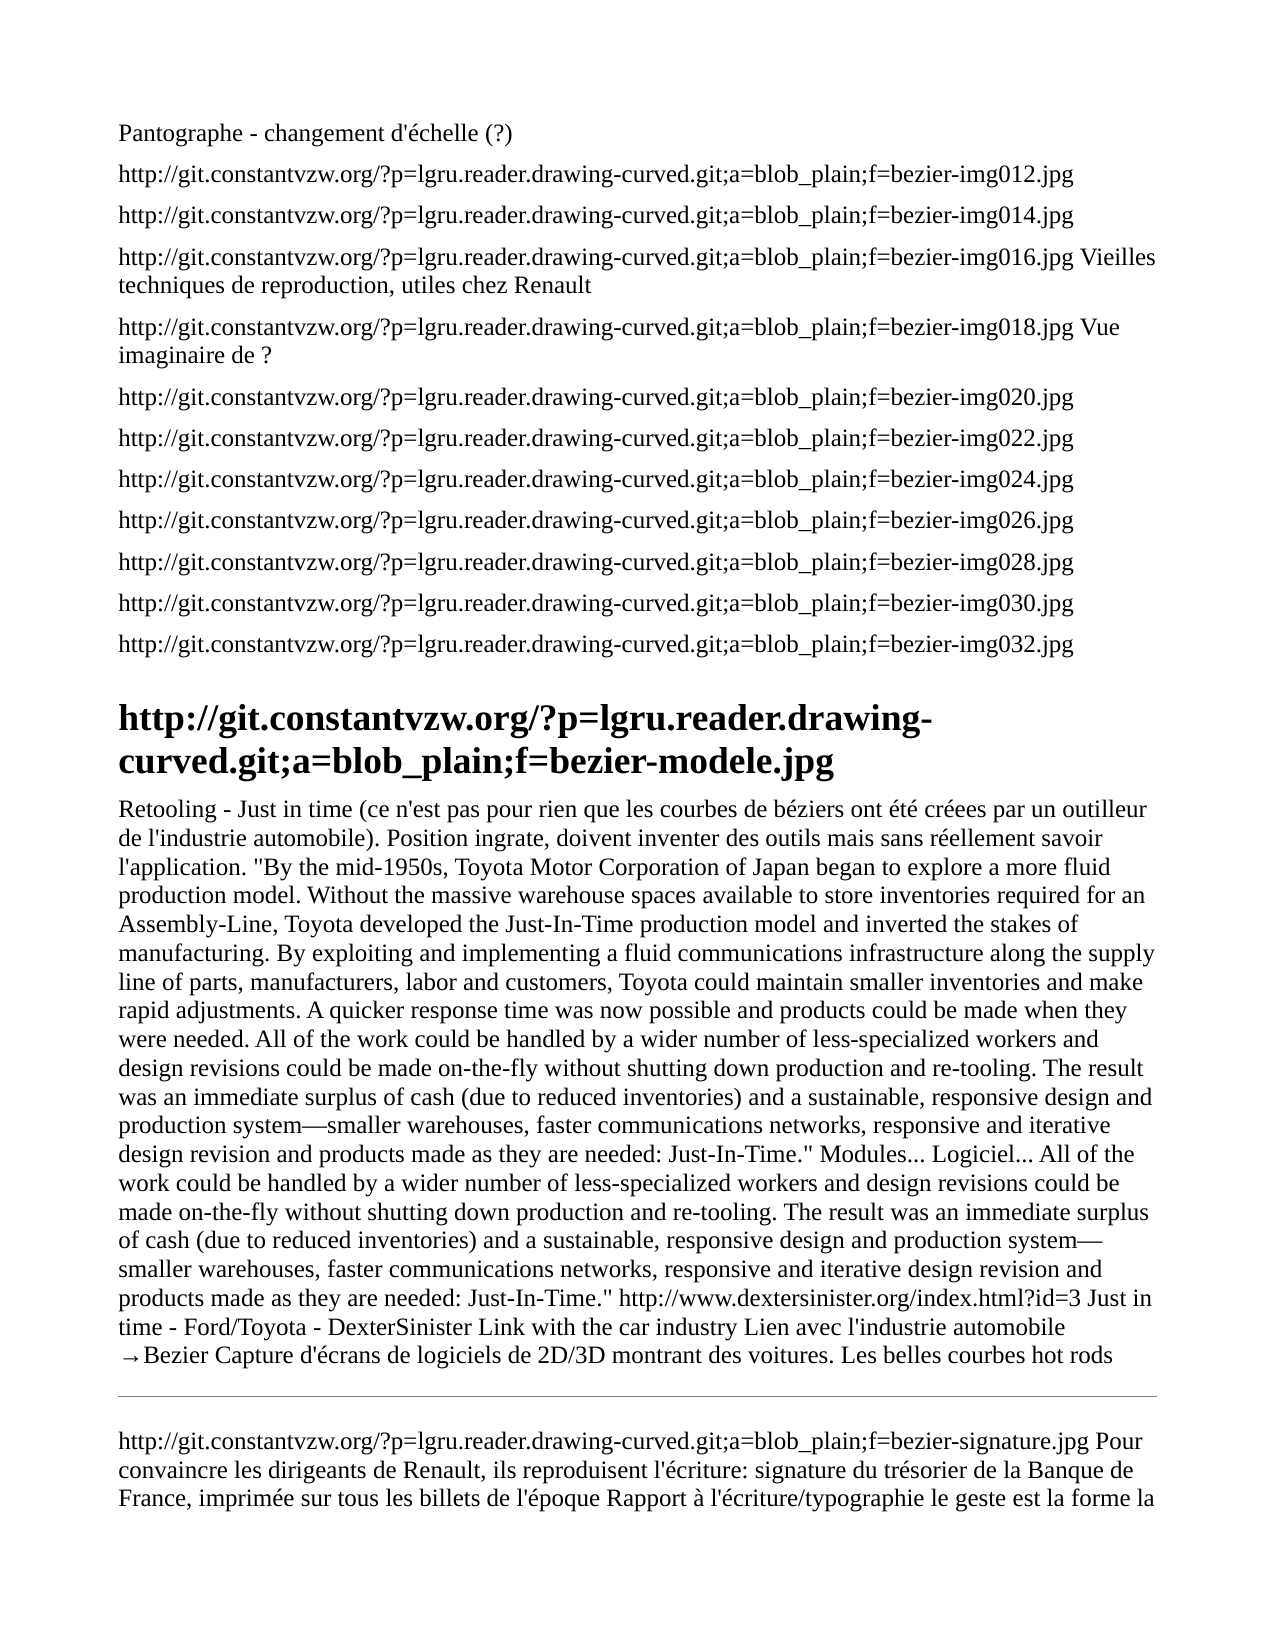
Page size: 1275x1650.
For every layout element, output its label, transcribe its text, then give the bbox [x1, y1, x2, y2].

text http://git.constantvzw.org/?p=lgru.reader.drawing-curved.git;a=blob_plain;f=bezier-img028.jpg [118, 547, 1157, 576]
text http://git.constantvzw.org/?p=lgru.reader.drawing-curved.git;a=blob_plain;f=bezier-img030.jpg [118, 588, 1157, 617]
text http://git.constantvzw.org/?p=lgru.reader.drawing-curved.git;a=blob_plain;f=bezier-img018.jpg Vue imaginaire de ? [118, 312, 1157, 369]
text http://git.constantvzw.org/?p=lgru.reader.drawing-curved.git;a=blob_plain;f=bezier-img032.jpg [118, 629, 1157, 658]
text http://git.constantvzw.org/?p=lgru.reader.drawing-curved.git;a=blob_plain;f=bezier-signature.jpg Pour convaincre les dirigeants de Renault, ils reproduisent l'écriture: signature du trésorier de la Banque de France, imprimée sur tous les billets de l'époque Rapport à l'écriture/typographie le geste est la forme la [118, 1426, 1157, 1512]
subtitle http://git.constantvzw.org/?p=lgru.reader.drawing-curved.git;a=blob_plain;f=bezier-modele.jpg [118, 696, 1157, 782]
text http://git.constantvzw.org/?p=lgru.reader.drawing-curved.git;a=blob_plain;f=bezier-img012.jpg [118, 159, 1157, 188]
text Pantographe - changement d'échelle (?) [118, 118, 1157, 147]
text http://git.constantvzw.org/?p=lgru.reader.drawing-curved.git;a=blob_plain;f=bezier-img024.jpg [118, 464, 1157, 493]
text http://git.constantvzw.org/?p=lgru.reader.drawing-curved.git;a=blob_plain;f=bezier-img020.jpg [118, 382, 1157, 411]
text Retooling - Just in time (ce n'est pas pour rien que les courbes de béziers ont été créees par un outilleur de l'industrie automobile). Position ingrate, doivent inventer des outils mais sans réellement savoir l'application. "By the mid-1950s, Toyota Motor Corporation of Japan began to explore a more fluid production model. Without the massive warehouse spaces available to store inventories required for an Assembly-Line, Toyota developed the Just-In-Time production model and inverted the stakes of manufacturing. By exploiting and implementing a fluid communications infrastructure along the supply line of parts, manufacturers, labor and customers, Toyota could maintain smaller inventories and make rapid adjustments. A quicker response time was now possible and products could be made when they were needed. All of the work could be handled by a wider number of less-specialized workers and design revisions could be made on-the-fly without shutting down production and re-tooling. The result was an immediate surplus of cash (due to reduced inventories) and a sustainable, responsive design and production system—smaller warehouses, faster communications networks, responsive and iterative design revision and products made as they are needed: Just-In-Time." Modules... Logiciel... All of the work could be handled by a wider number of less-specialized workers and design revisions could be made on-the-fly without shutting down production and re-tooling. The result was an immediate surplus of cash (due to reduced inventories) and a sustainable, responsive design and production system—smaller warehouses, faster communications networks, responsive and iterative design revision and products made as they are needed: Just-In-Time." http://www.dextersinister.org/index.html?id=3 Just in time - Ford/Toyota - DexterSinister Link with the car industry Lien avec l'industrie automobile →Bezier Capture d'écrans de logiciels de 2D/3D montrant des voitures. Les belles courbes hot rods [118, 794, 1157, 1369]
text http://git.constantvzw.org/?p=lgru.reader.drawing-curved.git;a=blob_plain;f=bezier-img014.jpg [118, 201, 1157, 229]
text http://git.constantvzw.org/?p=lgru.reader.drawing-curved.git;a=blob_plain;f=bezier-img026.jpg [118, 506, 1157, 534]
text http://git.constantvzw.org/?p=lgru.reader.drawing-curved.git;a=blob_plain;f=bezier-img016.jpg Vieilles techniques de reproduction, utiles chez Renault [118, 242, 1157, 299]
text http://git.constantvzw.org/?p=lgru.reader.drawing-curved.git;a=blob_plain;f=bezier-img022.jpg [118, 423, 1157, 452]
